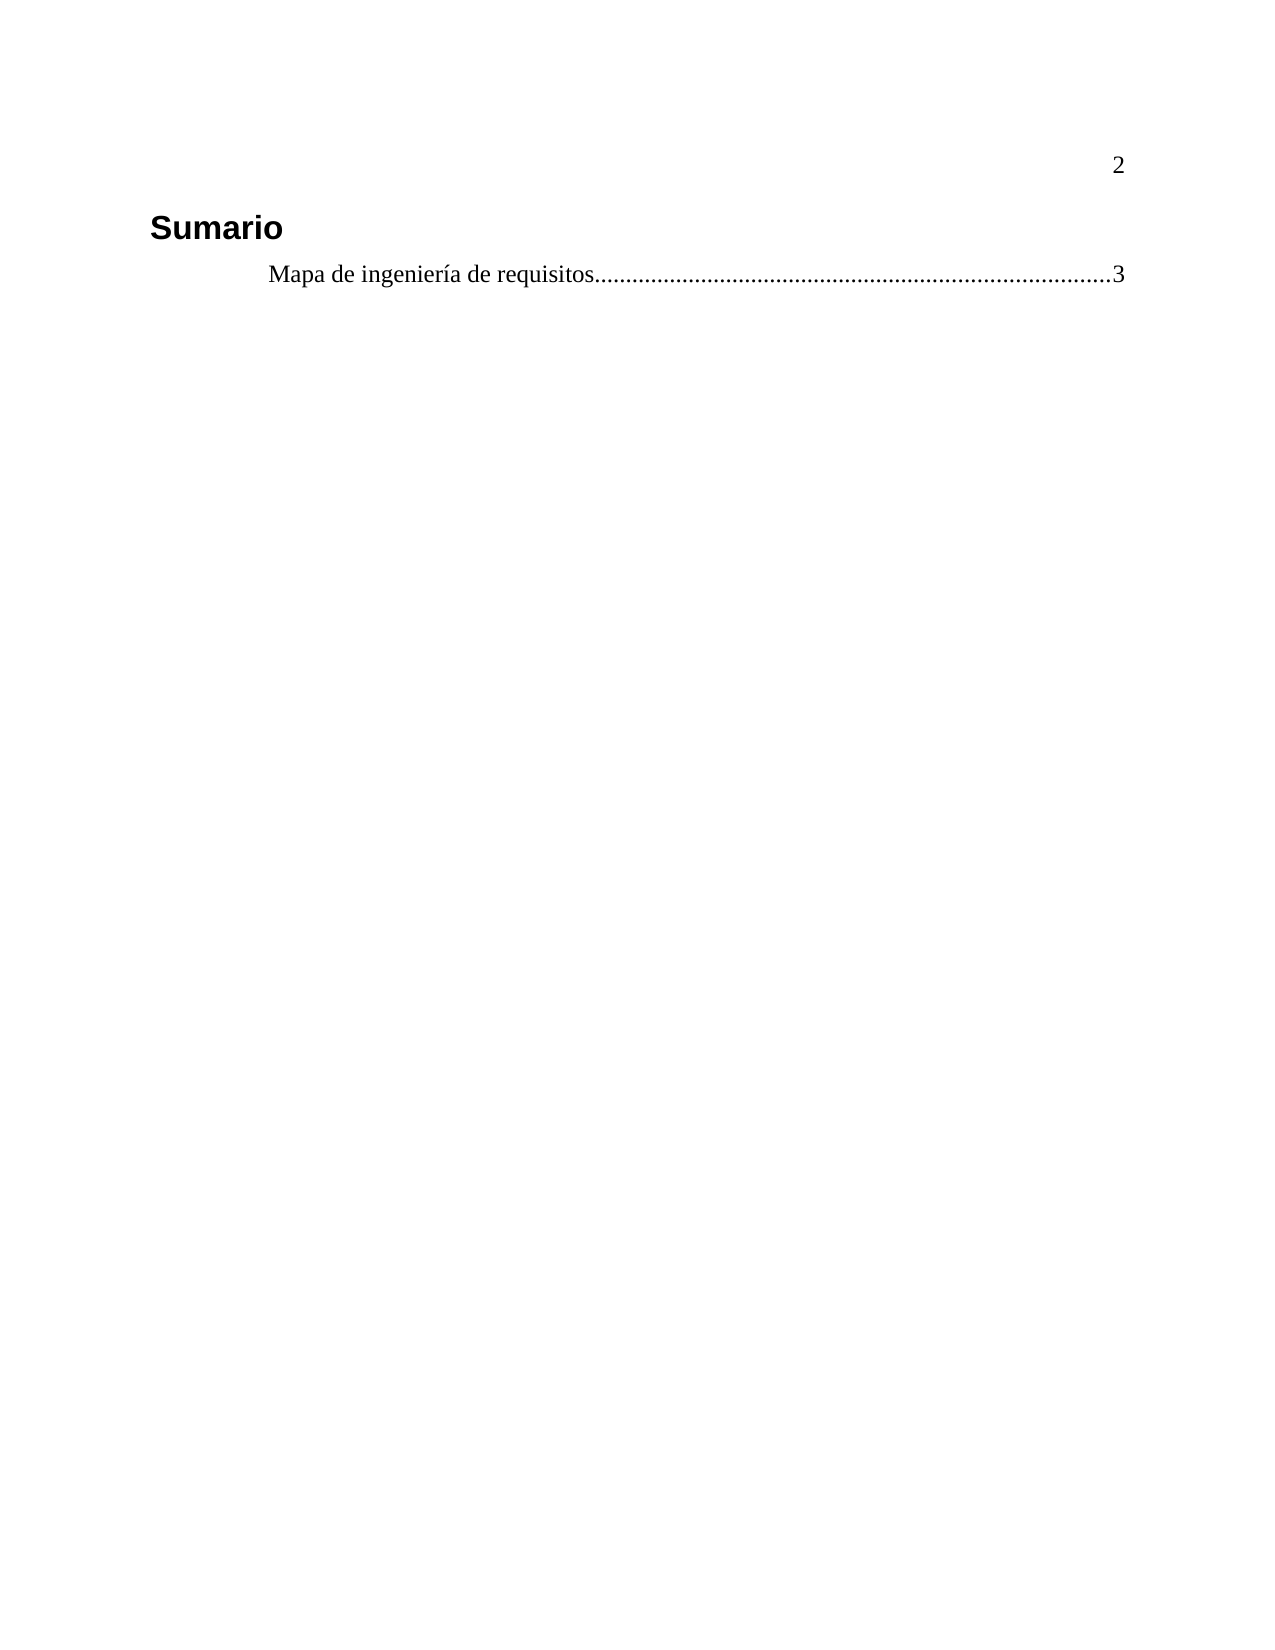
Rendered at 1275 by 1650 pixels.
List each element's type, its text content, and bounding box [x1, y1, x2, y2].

subtitle Sumario [150, 208, 1125, 247]
text Mapa de ingeniería de requisitos. 3 [268, 259, 1125, 288]
